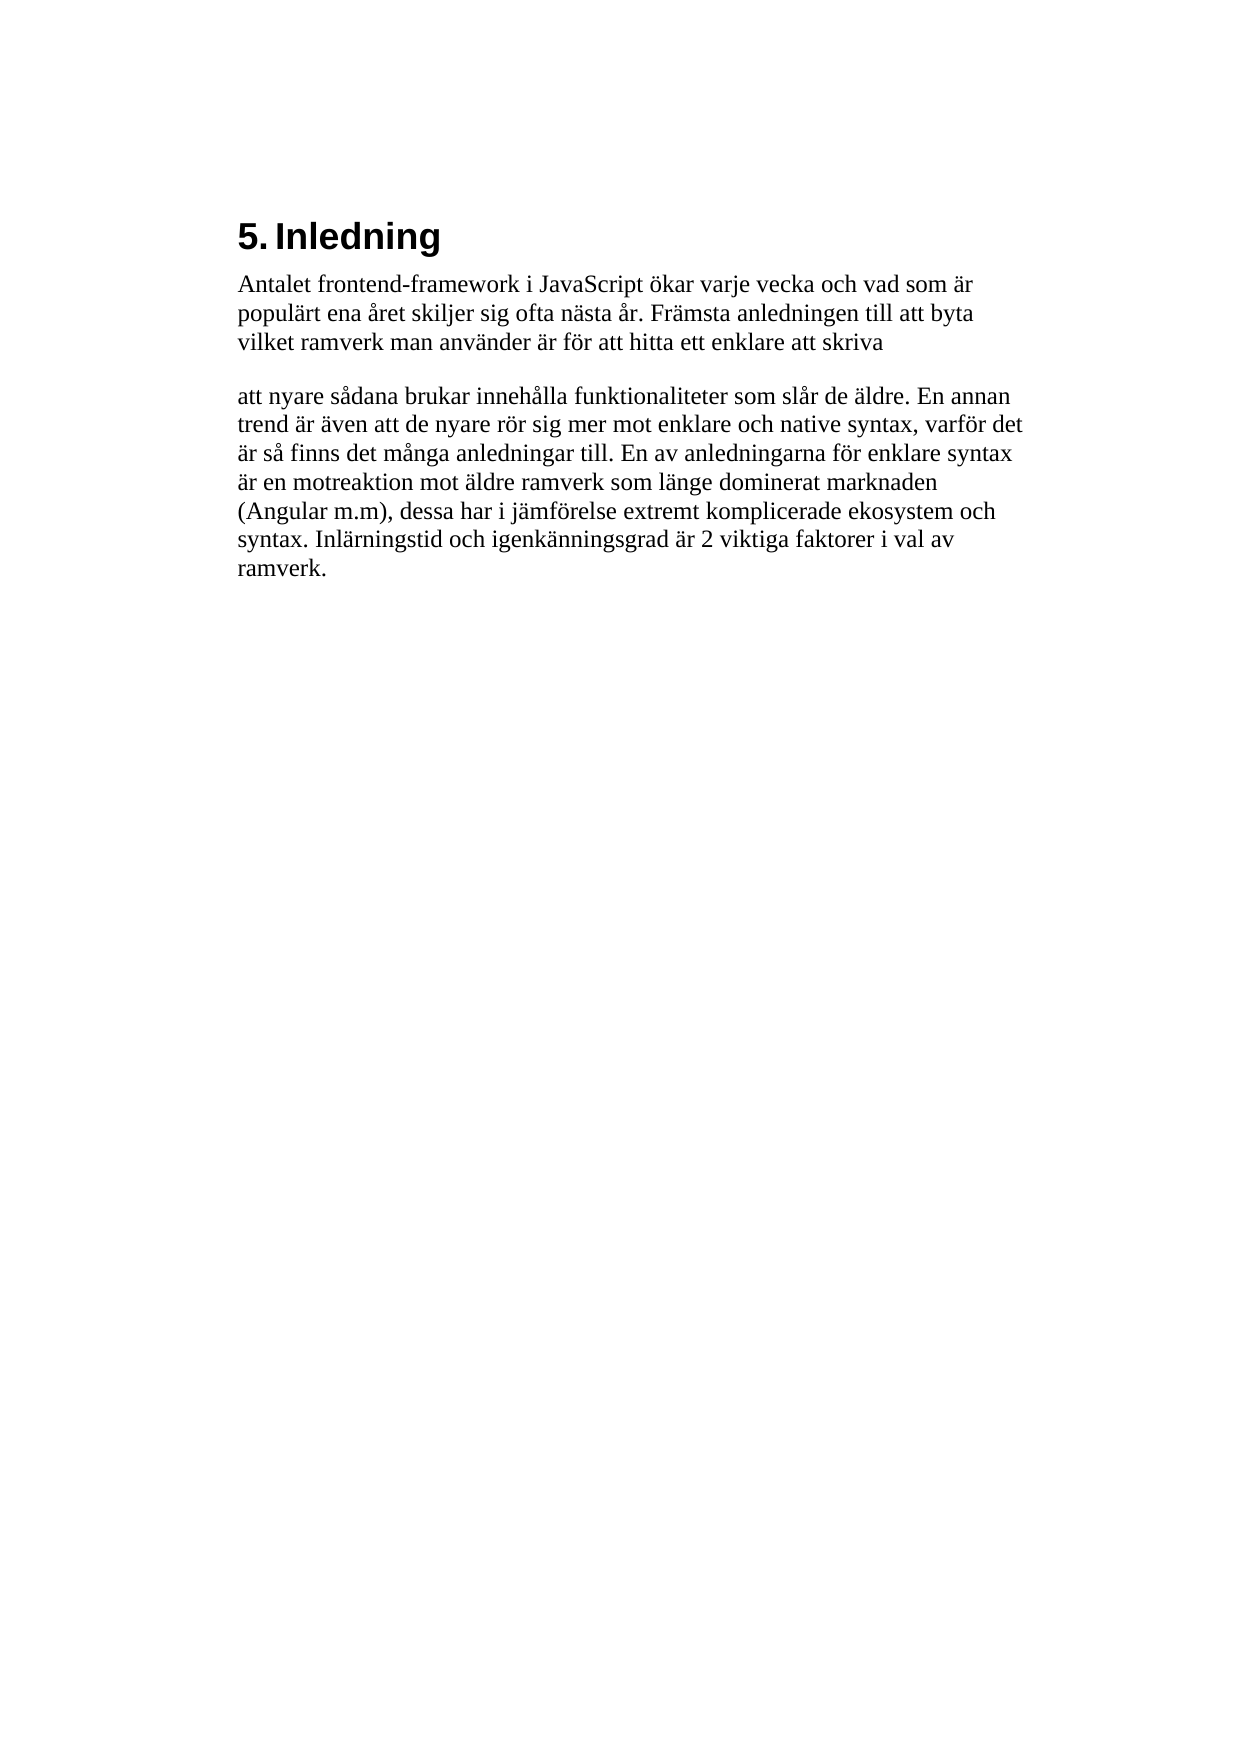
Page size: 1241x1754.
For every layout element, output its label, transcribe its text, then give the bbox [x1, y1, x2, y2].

text att nyare sådana brukar innehålla funktionaliteter som slår de äldre. En annan trend är även att de nyare rör sig mer mot enklare och native syntax, varför det är så finns det många anledningar till. En av anledningarna för enklare syntax är en motreaktion mot äldre ramverk som länge dominerat marknaden (Angular m.m), dessa har i jämförelse extremt komplicerade ekosystem och syntax. Inlärningstid och igenkänningsgrad är 2 viktiga faktorer i val av ramverk. [237, 381, 1029, 582]
text Antalet frontend-framework i JavaScript ökar varje vecka och vad som är populärt ena året skiljer sig ofta nästa år. Främsta anledningen till att byta vilket ramverk man använder är för att hitta ett enklare att skriva [237, 269, 1029, 356]
subtitle Inledning [237, 214, 1031, 257]
